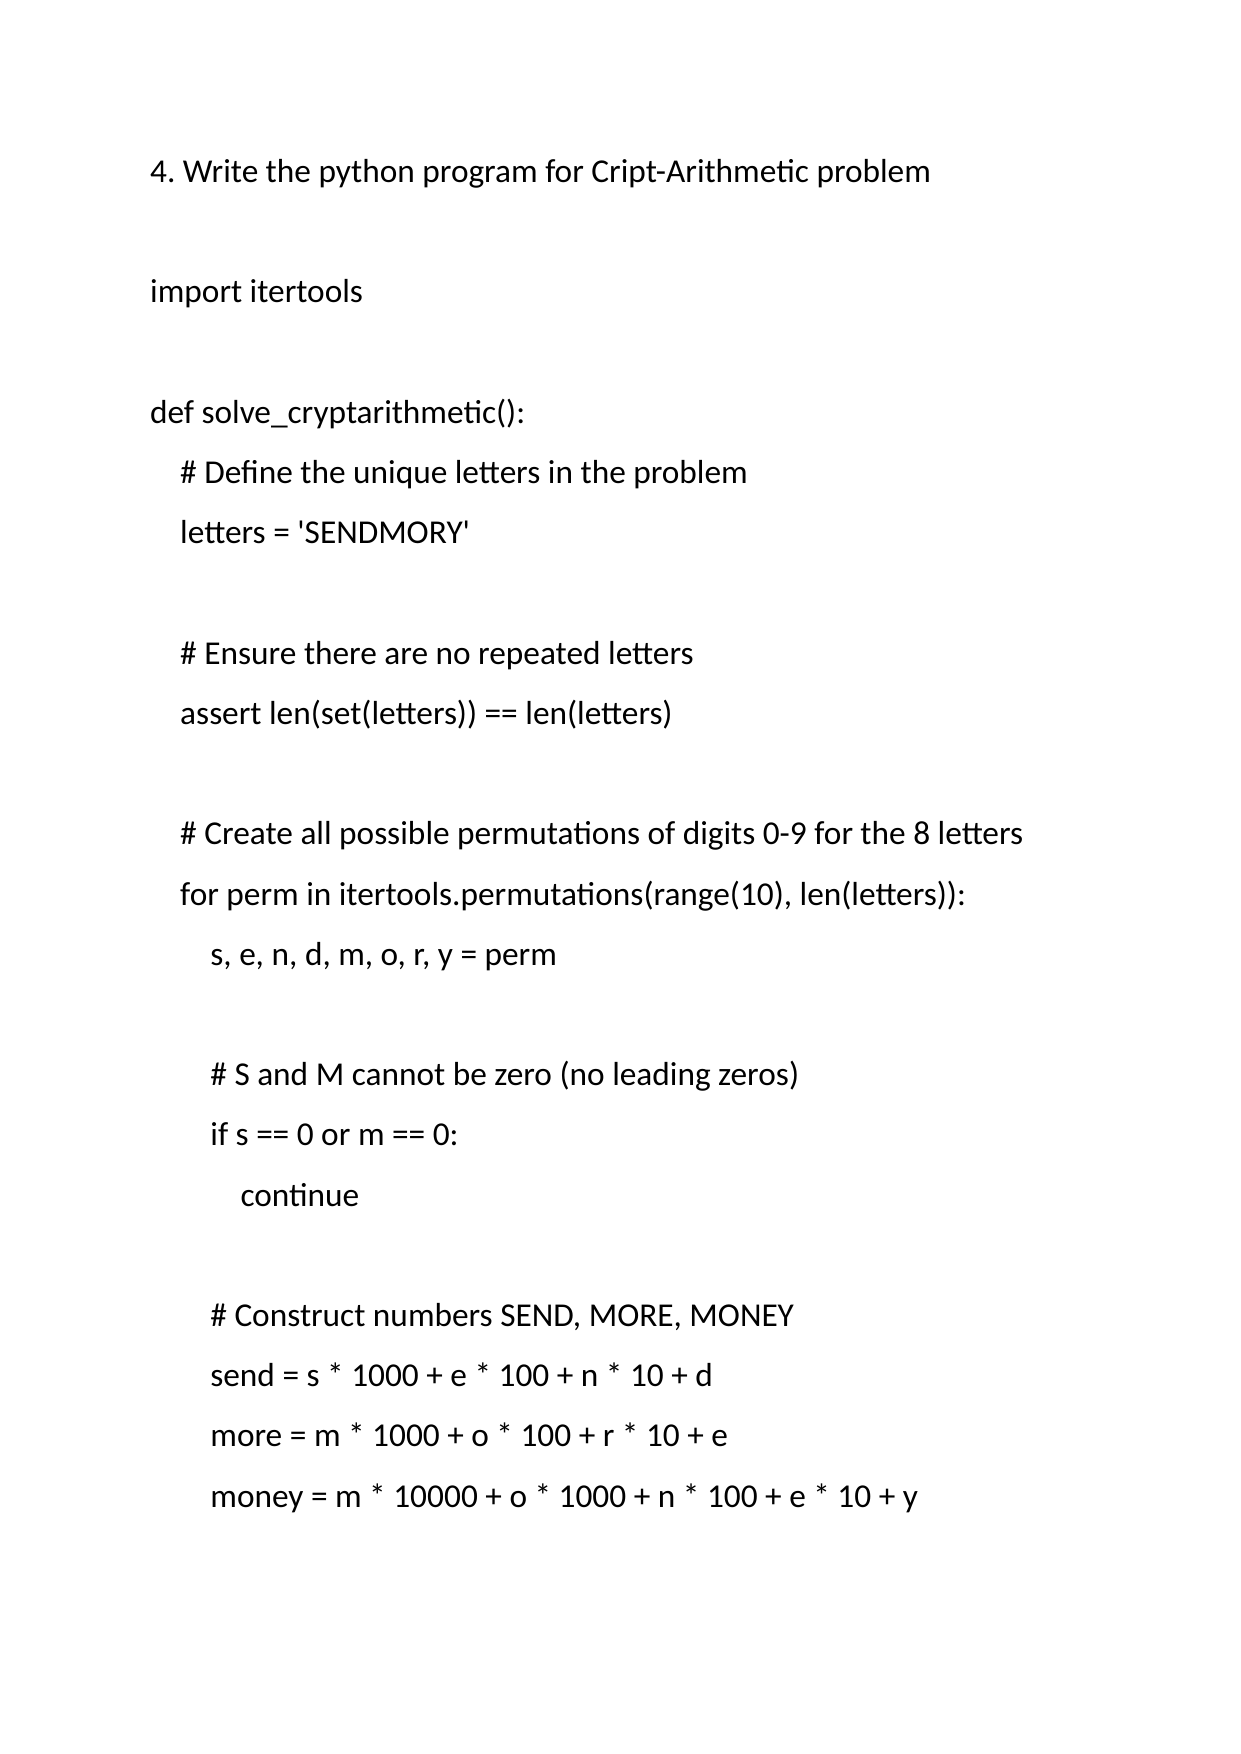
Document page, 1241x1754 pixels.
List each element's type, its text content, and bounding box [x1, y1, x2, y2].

text s, e, n, d, m, o, r, y = perm [150, 933, 1090, 973]
text money = m * 10000 + o * 1000 + n * 100 + e * 10 + y [150, 1474, 1090, 1515]
text letters = 'SENDMORY' [150, 511, 1090, 552]
text # Construct numbers SEND, MORE, MONEY [150, 1294, 1090, 1335]
text import itertools [150, 270, 1090, 311]
text 4. Write the python program for Cript-Arithmetic problem [150, 150, 1090, 191]
text send = s * 1000 + e * 100 + n * 10 + d [150, 1354, 1090, 1395]
text if s == 0 or m == 0: [150, 1113, 1090, 1154]
text # Define the unique letters in the problem [150, 451, 1090, 492]
text # Ensure there are no repeated letters [150, 632, 1090, 672]
text continue [150, 1173, 1090, 1214]
text more = m * 1000 + o * 100 + r * 10 + e [150, 1414, 1090, 1455]
text def solve_cryptarithmetic(): [150, 391, 1090, 432]
text # S and M cannot be zero (no leading zeros) [150, 1053, 1090, 1094]
text for perm in itertools.permutations(range(10), len(letters)): [150, 872, 1090, 913]
text assert len(set(letters)) == len(letters) [150, 692, 1090, 733]
text # Create all possible permutations of digits 0-9 for the 8 letters [150, 812, 1090, 853]
